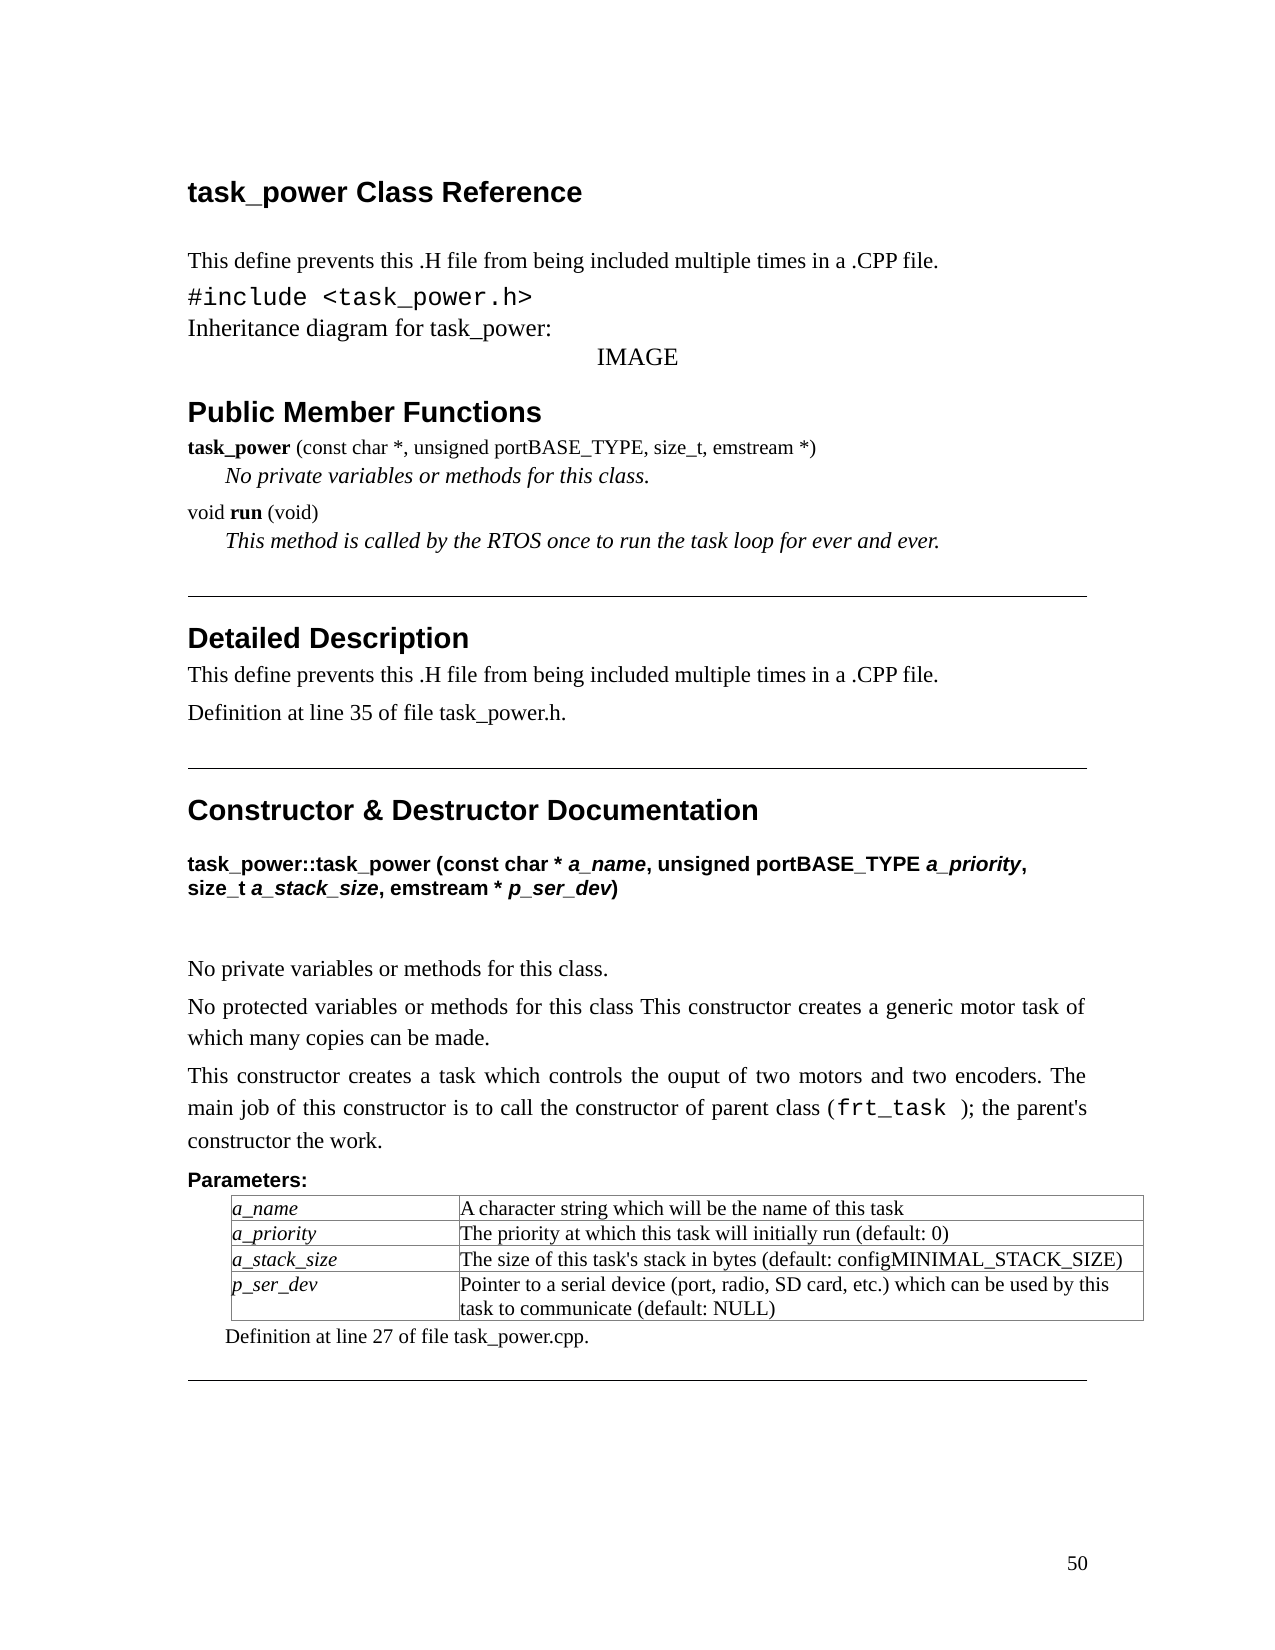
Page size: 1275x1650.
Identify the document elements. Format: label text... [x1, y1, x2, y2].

text This define prevents this .H file from being included multiple times in a .CPP file. [187, 247, 1087, 273]
subtitle task_power Class Reference [187, 175, 1087, 208]
text This constructor creates a task which controls the ouput of two motors and two encoders. The main job of this constructor is to call the constructor of parent class (frt_task ); the parent's constructor the work. [187, 1062, 1087, 1153]
table_header A character string which will be the name of this task [460, 1196, 1143, 1220]
list void run (void) [187, 500, 1087, 524]
text No private variables or methods for this class. [225, 462, 1087, 489]
text No protected variables or methods for this class This constructor creates a generic motor task of which many copies can be made. [187, 993, 1087, 1051]
text This define prevents this .H file from being included multiple times in a .CPP file. [187, 661, 1087, 688]
text #include <task_power.h> [187, 284, 1087, 313]
subtitle task_power::task_power (const char * a_name, unsigned portBASE_TYPE a_priority, size_t a_stack_size, emstream * p_ser_dev) [187, 852, 1087, 900]
text This method is called by the RTOS once to run the task loop for ever and ever. [225, 527, 1087, 554]
subtitle Parameters: [187, 1168, 1087, 1192]
table_cell p_ser_dev [232, 1272, 459, 1320]
text Definition at line 35 of file task_power.h. [187, 699, 1087, 725]
text Inheritance diagram for task_power: [187, 313, 1087, 342]
text IMAGE [187, 342, 1087, 370]
table_cell a_priority [232, 1221, 459, 1245]
subtitle Public Member Functions [187, 395, 1087, 429]
text No private variables or methods for this class. [187, 955, 1087, 981]
subtitle Constructor & Destructor Documentation [187, 793, 1087, 827]
table_cell Pointer to a serial device (port, radio, SD card, etc.) which can be used by this task to communicate (default: NULL) [460, 1272, 1143, 1320]
list task_power (const char *, unsigned portBASE_TYPE, size_t, emstream *) [187, 435, 1087, 459]
table_header a_name [232, 1196, 459, 1220]
list Definition at line 27 of file task_power.cpp. [225, 1324, 1087, 1348]
table_cell The priority at which this task will initially run (default: 0) [460, 1221, 1143, 1245]
subtitle Detailed Description [187, 621, 1087, 655]
table_cell a_stack_size [232, 1246, 459, 1271]
table_cell The size of this task's stack in bytes (default: configMINIMAL_STACK_SIZE) [460, 1246, 1143, 1271]
